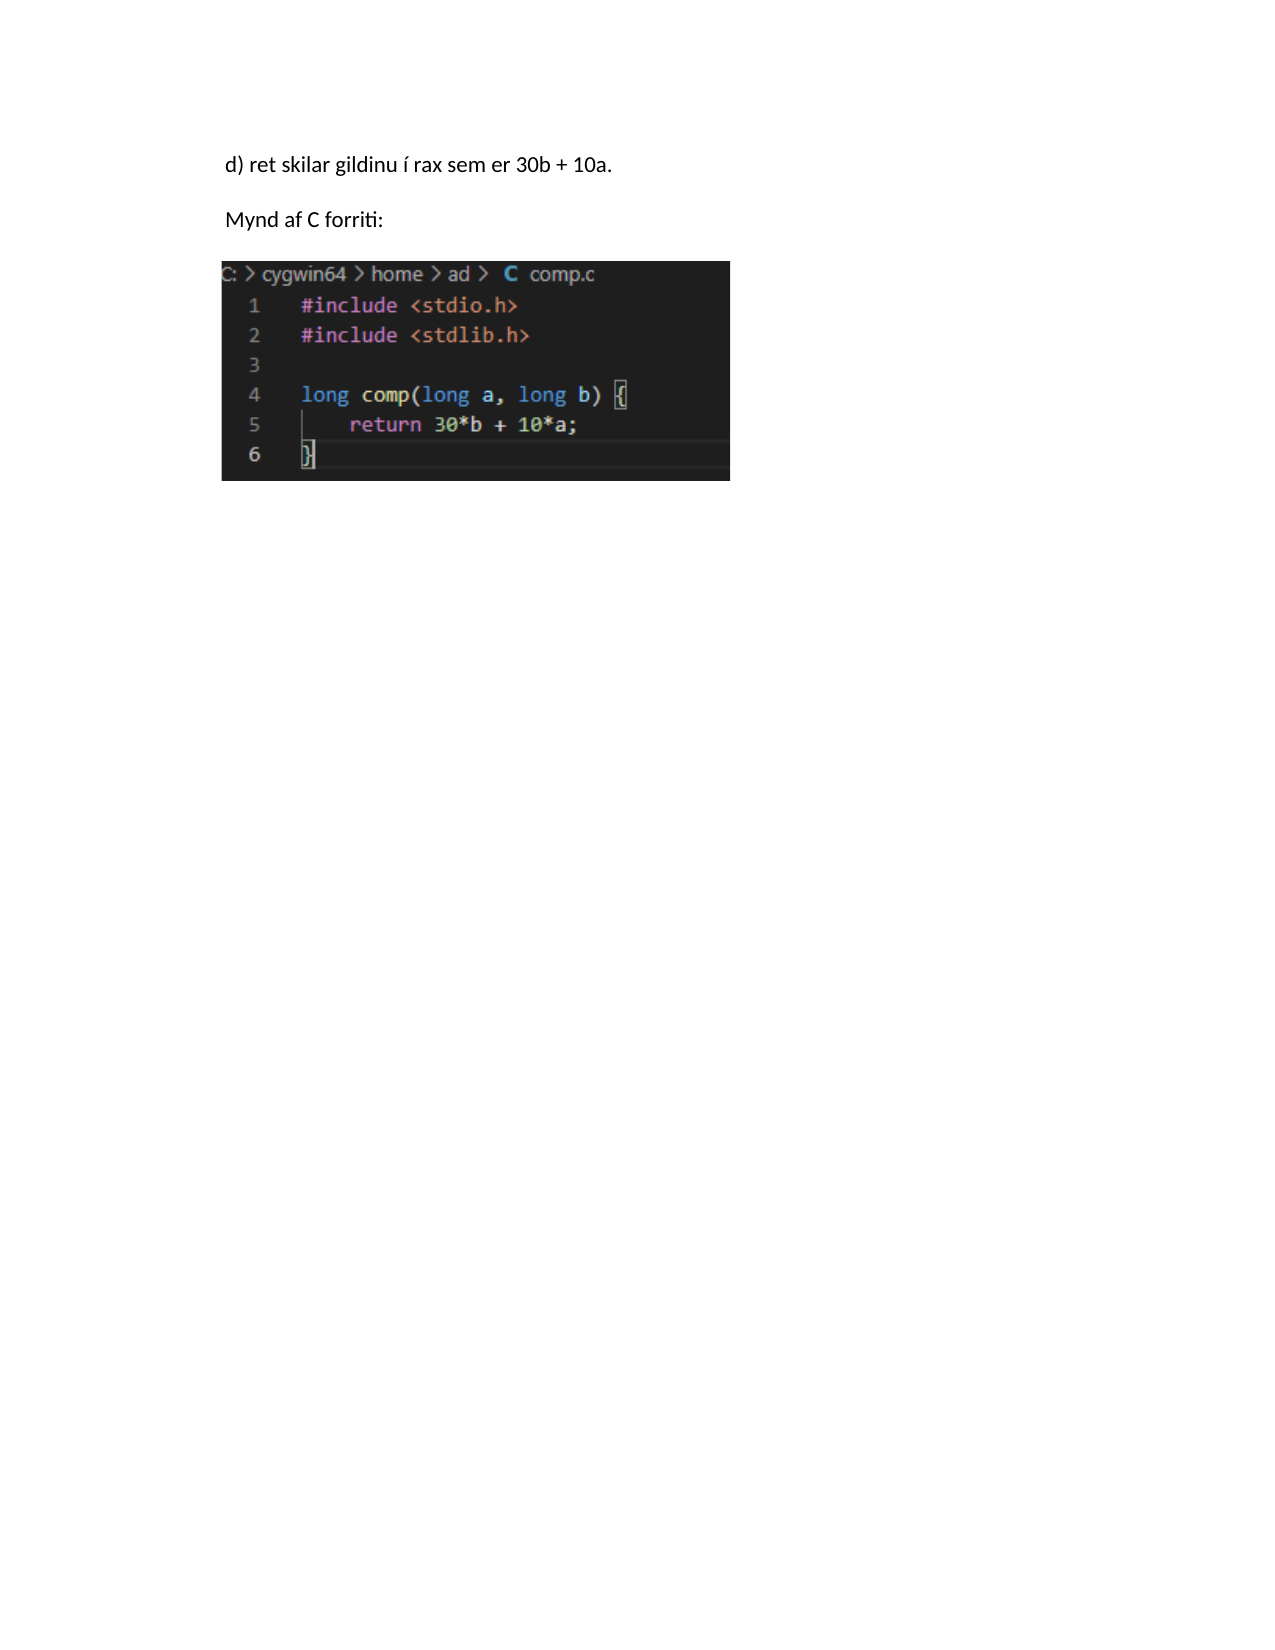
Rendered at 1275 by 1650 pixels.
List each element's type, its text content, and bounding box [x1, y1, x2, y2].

list d) ret skilar gildinu í rax sem er 30b + 10a. [225, 150, 1125, 178]
picture [242, 261, 732, 485]
list Mynd af C forriti: [225, 205, 1125, 233]
